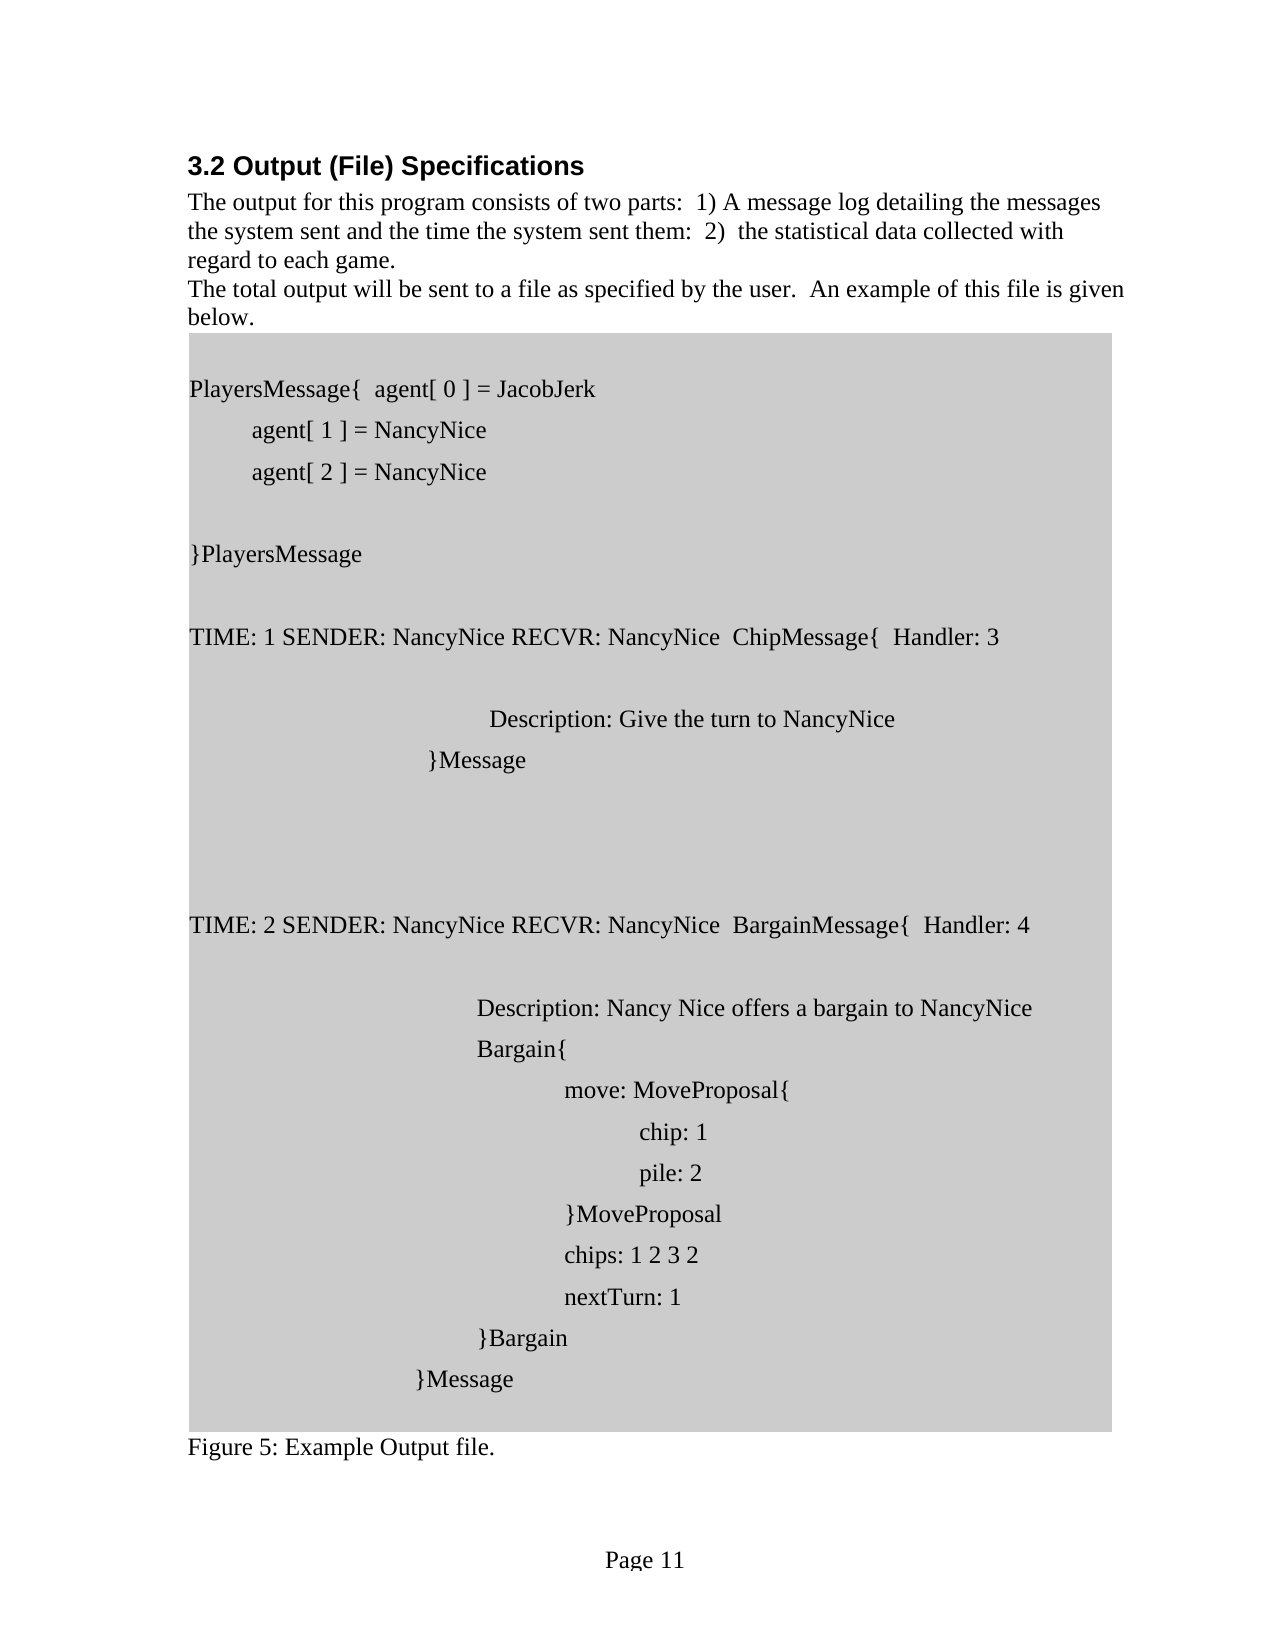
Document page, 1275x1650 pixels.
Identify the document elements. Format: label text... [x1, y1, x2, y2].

text agent[ 1 ] = NancyNice [189, 415, 1112, 444]
text The total output will be sent to a file as specified by the user. An example of this file is given below. [187, 274, 1125, 331]
text TIME: 1 SENDER: NancyNice RECVR: NancyNice ChipMessage{ Handler: 3 [189, 622, 1112, 650]
text chips: 1 2 3 2 [189, 1240, 1112, 1269]
text }Bargain [189, 1323, 1112, 1352]
text }MoveProposal [189, 1199, 1112, 1228]
text The output for this program consists of two parts: 1) A message log detailing the messages the system sent and the time the system sent them: 2) the statistical data collected with regard to each game. [187, 187, 1125, 274]
text }PlayersMessage [189, 539, 1112, 568]
subtitle 3.2 Output (File) Specifications [187, 150, 1125, 181]
text }Message [189, 745, 1112, 774]
text nextTurn: 1 [189, 1282, 1112, 1310]
text PlayersMessage{ agent[ 0 ] = JacobJerk [189, 374, 1112, 403]
text pile: 2 [189, 1158, 1112, 1187]
text Description: Give the turn to NancyNice [189, 704, 1112, 733]
text Figure 5: Example Output file. [187, 331, 1125, 1461]
text Bargain{ [189, 1034, 1112, 1063]
text }Message [189, 1364, 1112, 1393]
text Description: Nancy Nice offers a bargain to NancyNice [189, 993, 1112, 1022]
text move: MoveProposal{ [189, 1075, 1112, 1104]
text chip: 1 [189, 1117, 1112, 1145]
text agent[ 2 ] = NancyNice [189, 457, 1112, 485]
text TIME: 2 SENDER: NancyNice RECVR: NancyNice BargainMessage{ Handler: 4 [189, 910, 1112, 939]
